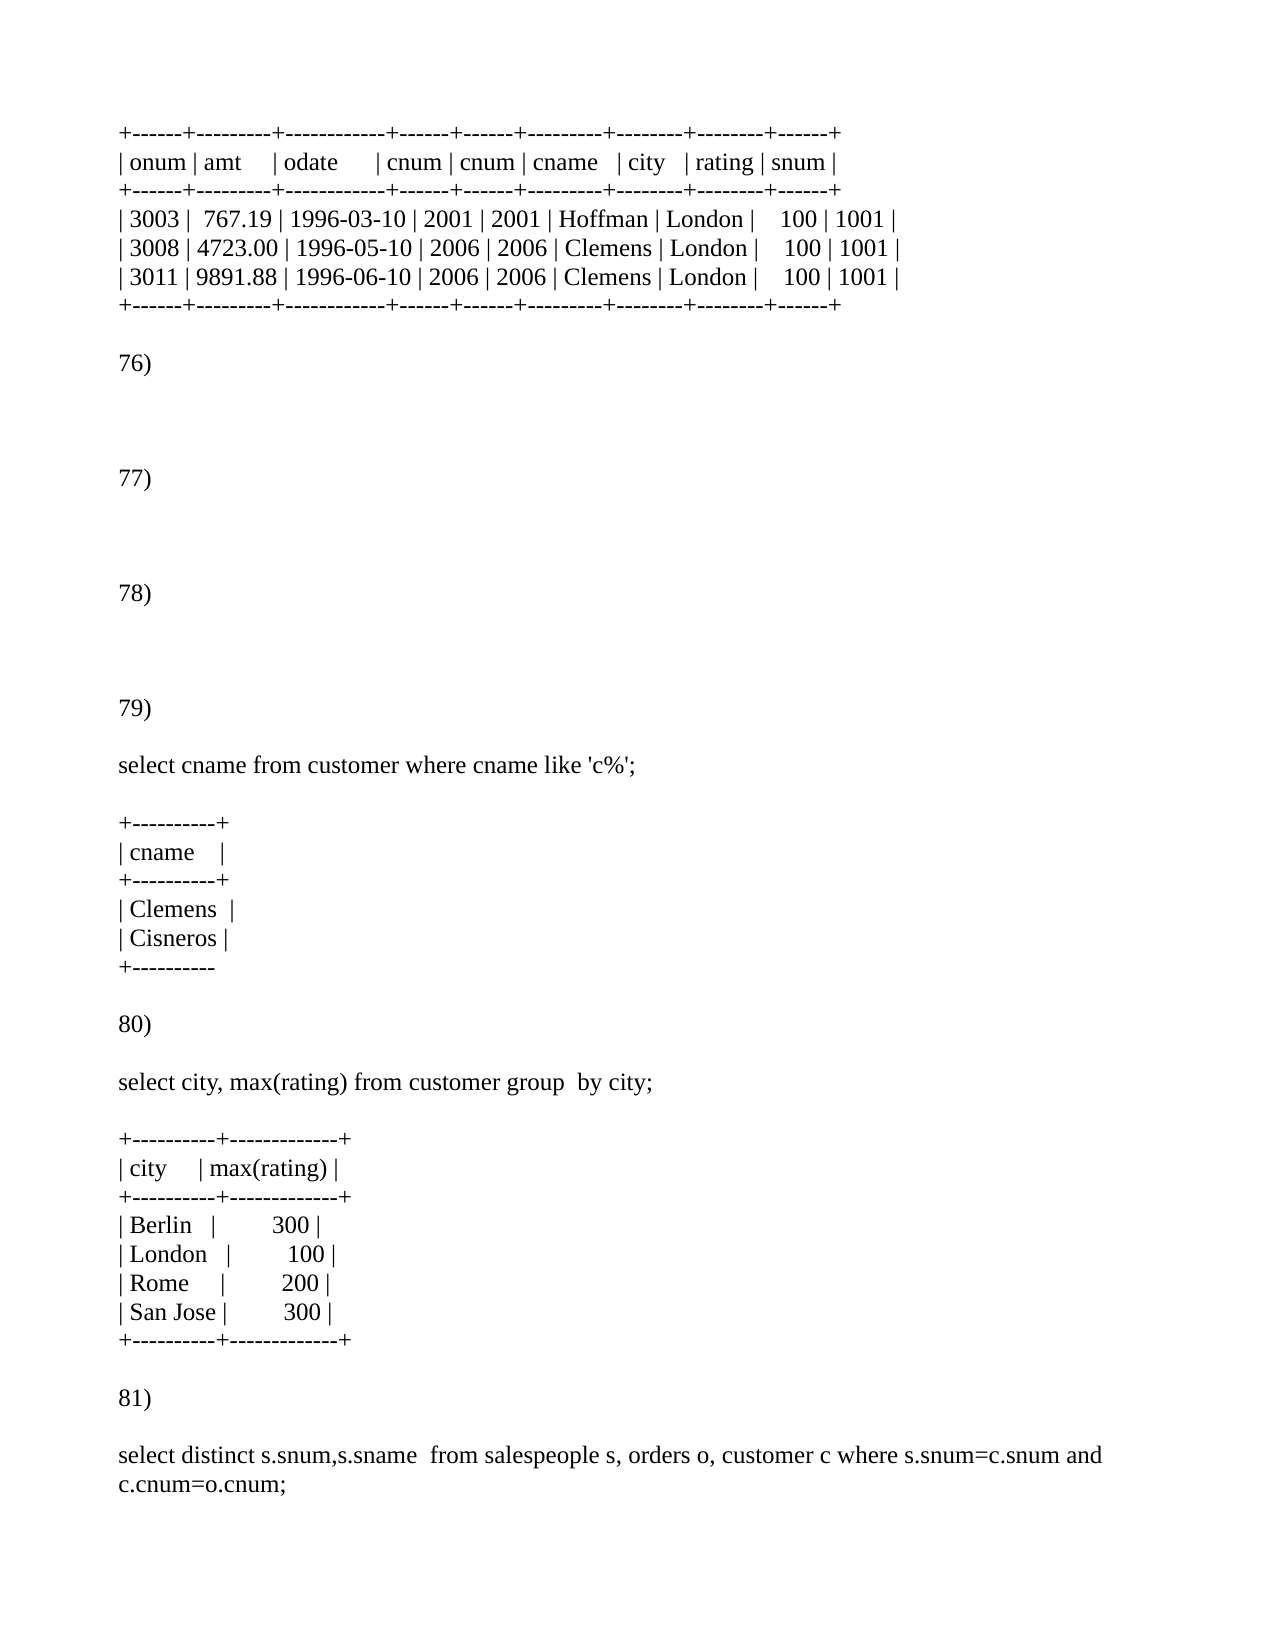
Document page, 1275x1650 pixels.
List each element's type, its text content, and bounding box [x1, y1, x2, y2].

text +----------+-------------+ [118, 1182, 1157, 1211]
text | city | max(rating) | [118, 1153, 1157, 1182]
text 77) [118, 463, 1157, 492]
text +------+---------+------------+------+------+---------+--------+--------+------+ [118, 176, 1157, 204]
text 79) [118, 693, 1157, 722]
text +----------+-------------+ [118, 1124, 1157, 1153]
text +----------+-------------+ [118, 1326, 1157, 1354]
text | cname | [118, 837, 1157, 866]
text | Cisneros | [118, 923, 1157, 952]
text select distinct s.snum,s.sname from salespeople s, orders o, customer c where s.snum=c.snum and c.cnum=o.cnum; [118, 1441, 1157, 1498]
text | San Jose | 300 | [118, 1297, 1157, 1326]
text | Clemens | [118, 894, 1157, 923]
text 76) [118, 348, 1157, 377]
text select city, max(rating) from customer group by city; [118, 1067, 1157, 1096]
text +----------+ [118, 866, 1157, 894]
text +------+---------+------------+------+------+---------+--------+--------+------+ [118, 118, 1157, 147]
text select cname from customer where cname like 'c%'; [118, 751, 1157, 779]
text | 3011 | 9891.88 | 1996-06-10 | 2006 | 2006 | Clemens | London | 100 | 1001 | [118, 262, 1157, 291]
text +----------+ [118, 808, 1157, 837]
text 81) [118, 1383, 1157, 1412]
text 78) [118, 578, 1157, 607]
text | Berlin | 300 | [118, 1211, 1157, 1239]
text | London | 100 | [118, 1239, 1157, 1268]
text | onum | amt | odate | cnum | cnum | cname | city | rating | snum | [118, 147, 1157, 176]
text +------+---------+------------+------+------+---------+--------+--------+------+ [118, 291, 1157, 319]
text +---------- [118, 952, 1157, 981]
text | 3008 | 4723.00 | 1996-05-10 | 2006 | 2006 | Clemens | London | 100 | 1001 | [118, 233, 1157, 262]
text 80) [118, 1009, 1157, 1038]
text | Rome | 200 | [118, 1268, 1157, 1297]
text | 3003 | 767.19 | 1996-03-10 | 2001 | 2001 | Hoffman | London | 100 | 1001 | [118, 204, 1157, 233]
